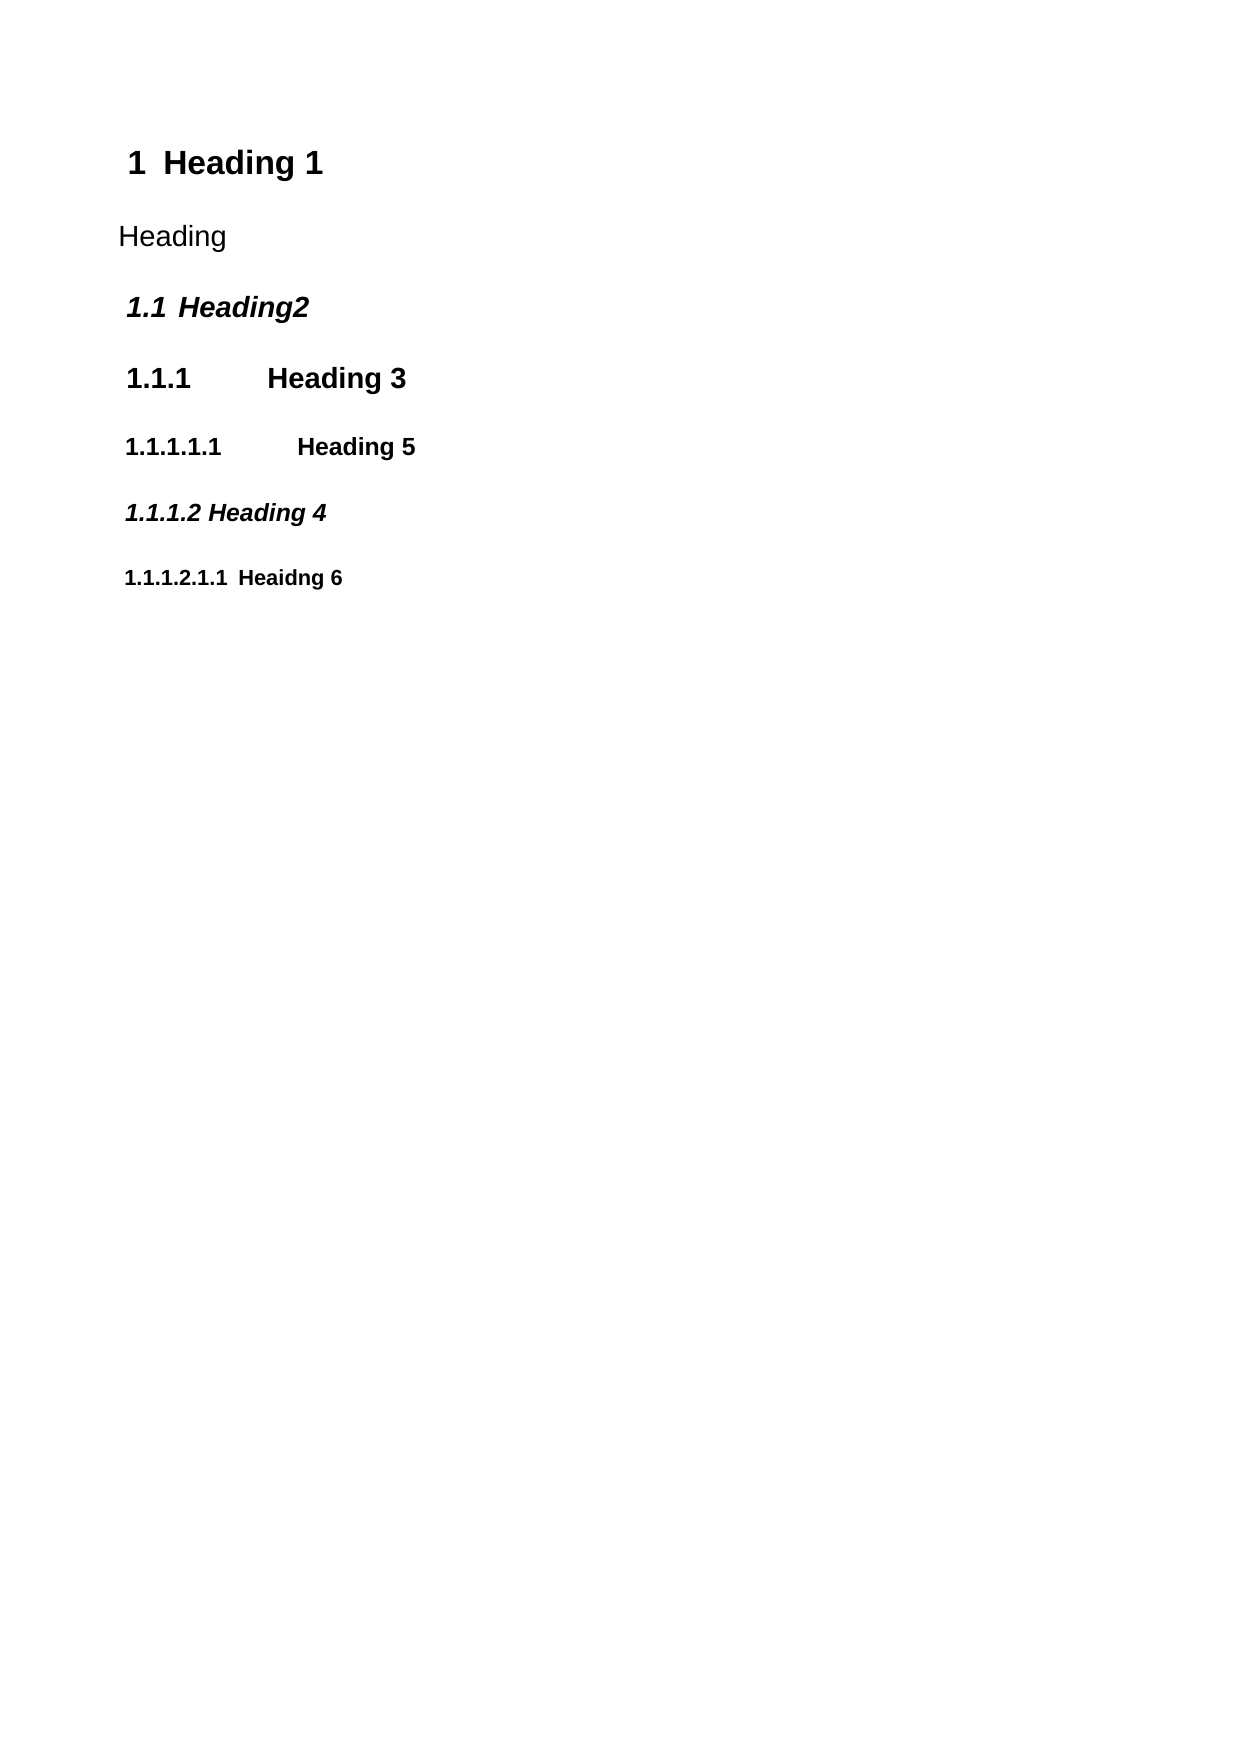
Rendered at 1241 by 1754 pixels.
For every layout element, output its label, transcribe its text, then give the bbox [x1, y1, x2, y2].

subtitle Heading 4 [118, 498, 1122, 527]
subtitle Heading 3 [118, 361, 1122, 395]
subtitle Heading 1 [118, 143, 1122, 182]
subtitle Heading [118, 219, 1122, 253]
subtitle Heading2 [118, 290, 1122, 324]
subtitle Heaidng 6 [118, 564, 1122, 590]
subtitle Heading 5 [118, 432, 1122, 461]
